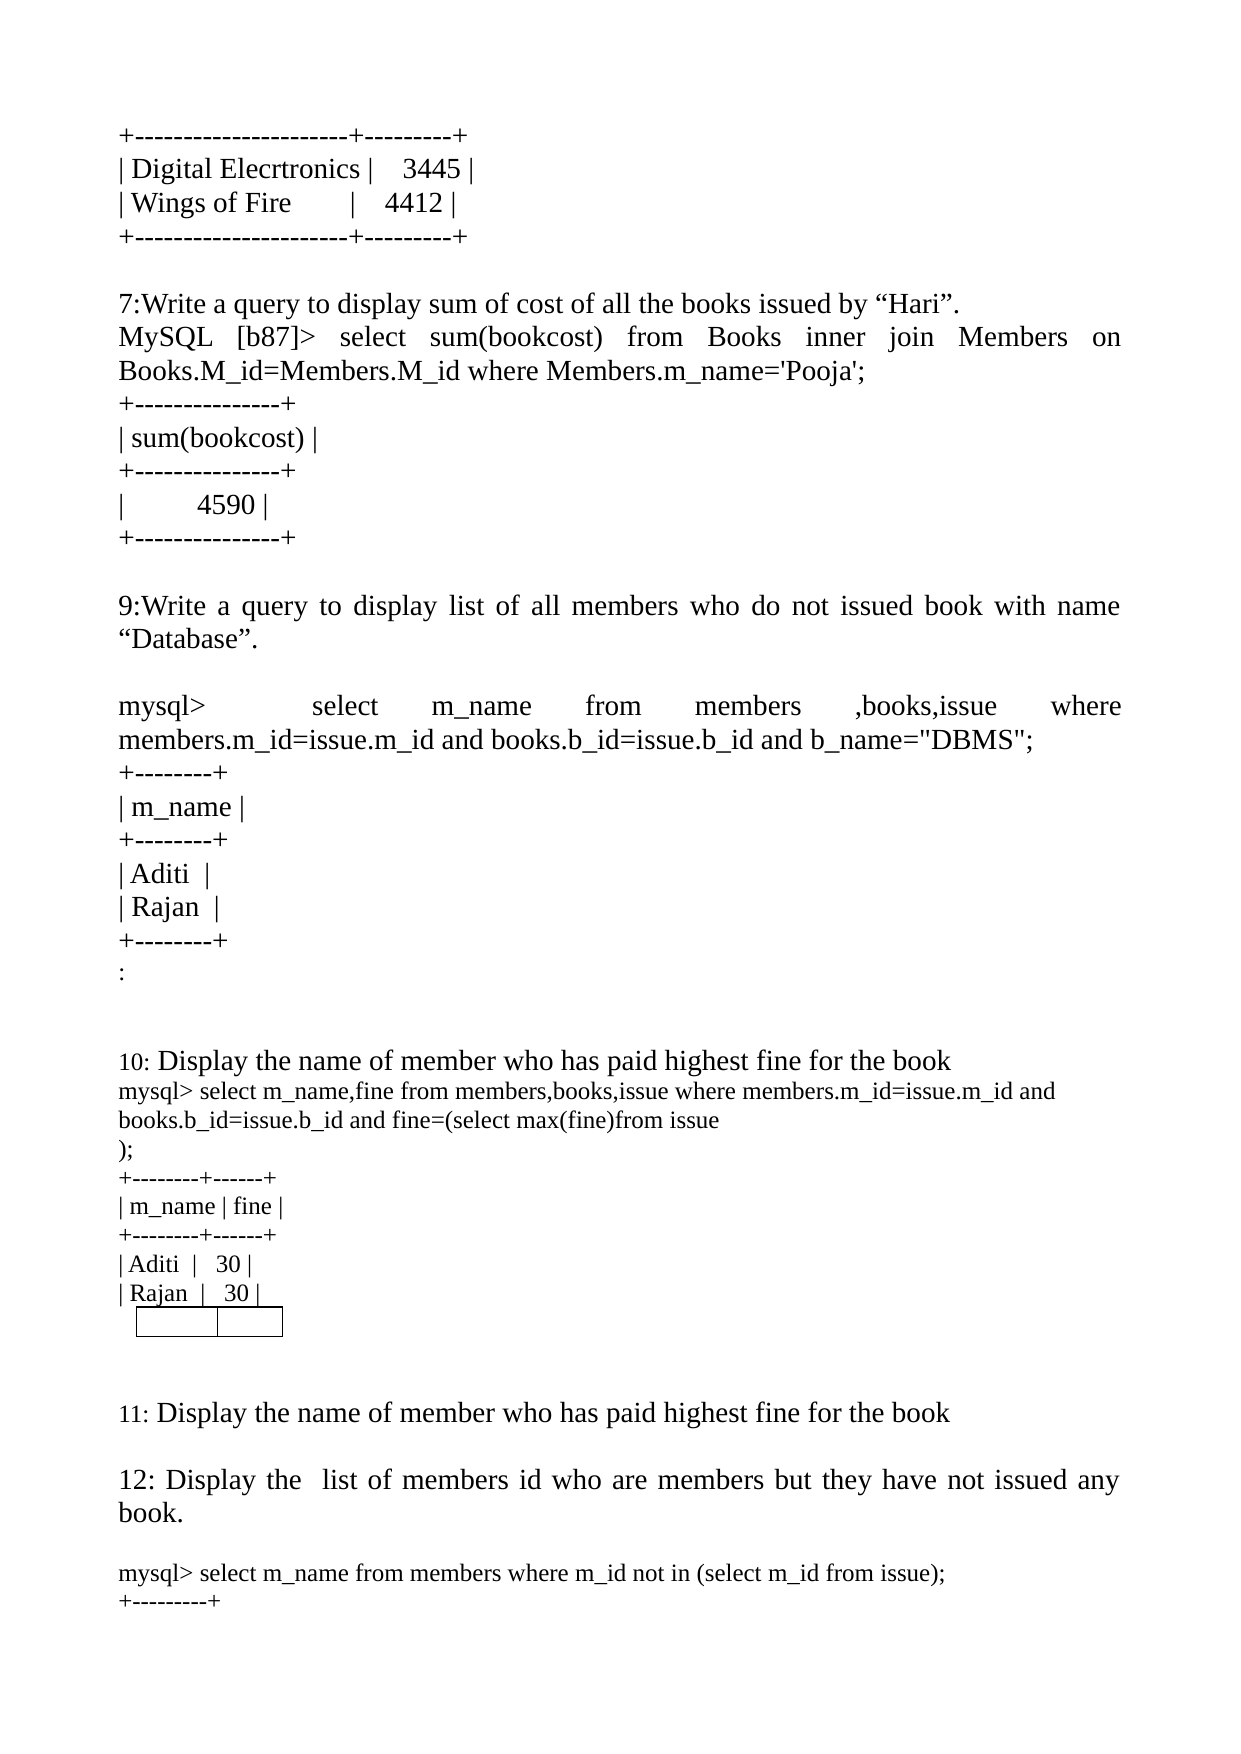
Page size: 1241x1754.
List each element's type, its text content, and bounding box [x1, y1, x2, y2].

text | sum(bookcost) | [118, 420, 1122, 453]
text mysql> select m_name from members ,books,issue where members.m_id=issue.m_id and books.b_id=issue.b_id and b_name="DBMS"; [118, 688, 1122, 755]
text : [118, 957, 1122, 985]
text | m_name | [118, 789, 1122, 822]
text 7:Write a query to display sum of cost of all the books issued by “Hari”. [118, 286, 1122, 319]
text +--------+------+ [118, 1163, 1122, 1191]
text +---------------+ [118, 453, 1122, 487]
text ); [118, 1134, 1122, 1163]
text | 4590 | [118, 487, 1122, 521]
table_header [218, 1308, 282, 1336]
text 9:Write a query to display list of all members who do not issued book with name “Database”. [118, 588, 1122, 655]
text +--------+ [118, 822, 1122, 856]
text | Aditi | [118, 856, 1122, 889]
text +--------+------+ [118, 1220, 1122, 1249]
text MySQL [b87]> select sum(bookcost) from Books inner join Members on Books.M_id=Members.M_id where Members.m_name='Pooja'; [118, 319, 1122, 386]
table_header [137, 1308, 217, 1336]
text +----------------------+---------+ [118, 219, 1122, 252]
text +---------+ [118, 1586, 1122, 1615]
text +--------+ [118, 755, 1122, 789]
text | Digital Elecrtronics | 3445 | [118, 152, 1122, 185]
text 12: Display the list of members id who are members but they have not issued any book. [118, 1462, 1122, 1529]
text | Wings of Fire | 4412 | [118, 185, 1122, 219]
text +---------------+ [118, 521, 1122, 554]
text +---------------+ [118, 386, 1122, 420]
text 11: Display the name of member who has paid highest fine for the book [118, 1395, 1122, 1428]
text | Rajan | [118, 889, 1122, 923]
text mysql> select m_name,fine from members,books,issue where members.m_id=issue.m_id and books.b_id=issue.b_id and fine=(select max(fine)from issue [118, 1076, 1122, 1134]
text 10: Display the name of member who has paid highest fine for the book [118, 1043, 1122, 1076]
text mysql> select m_name from members where m_id not in (select m_id from issue); [118, 1558, 1122, 1586]
text | m_name | fine | [118, 1191, 1122, 1220]
text | Rajan | 30 | [118, 1278, 1122, 1306]
text +----------------------+---------+ [118, 118, 1122, 152]
text +--------+ [118, 923, 1122, 957]
text | Aditi | 30 | [118, 1249, 1122, 1278]
